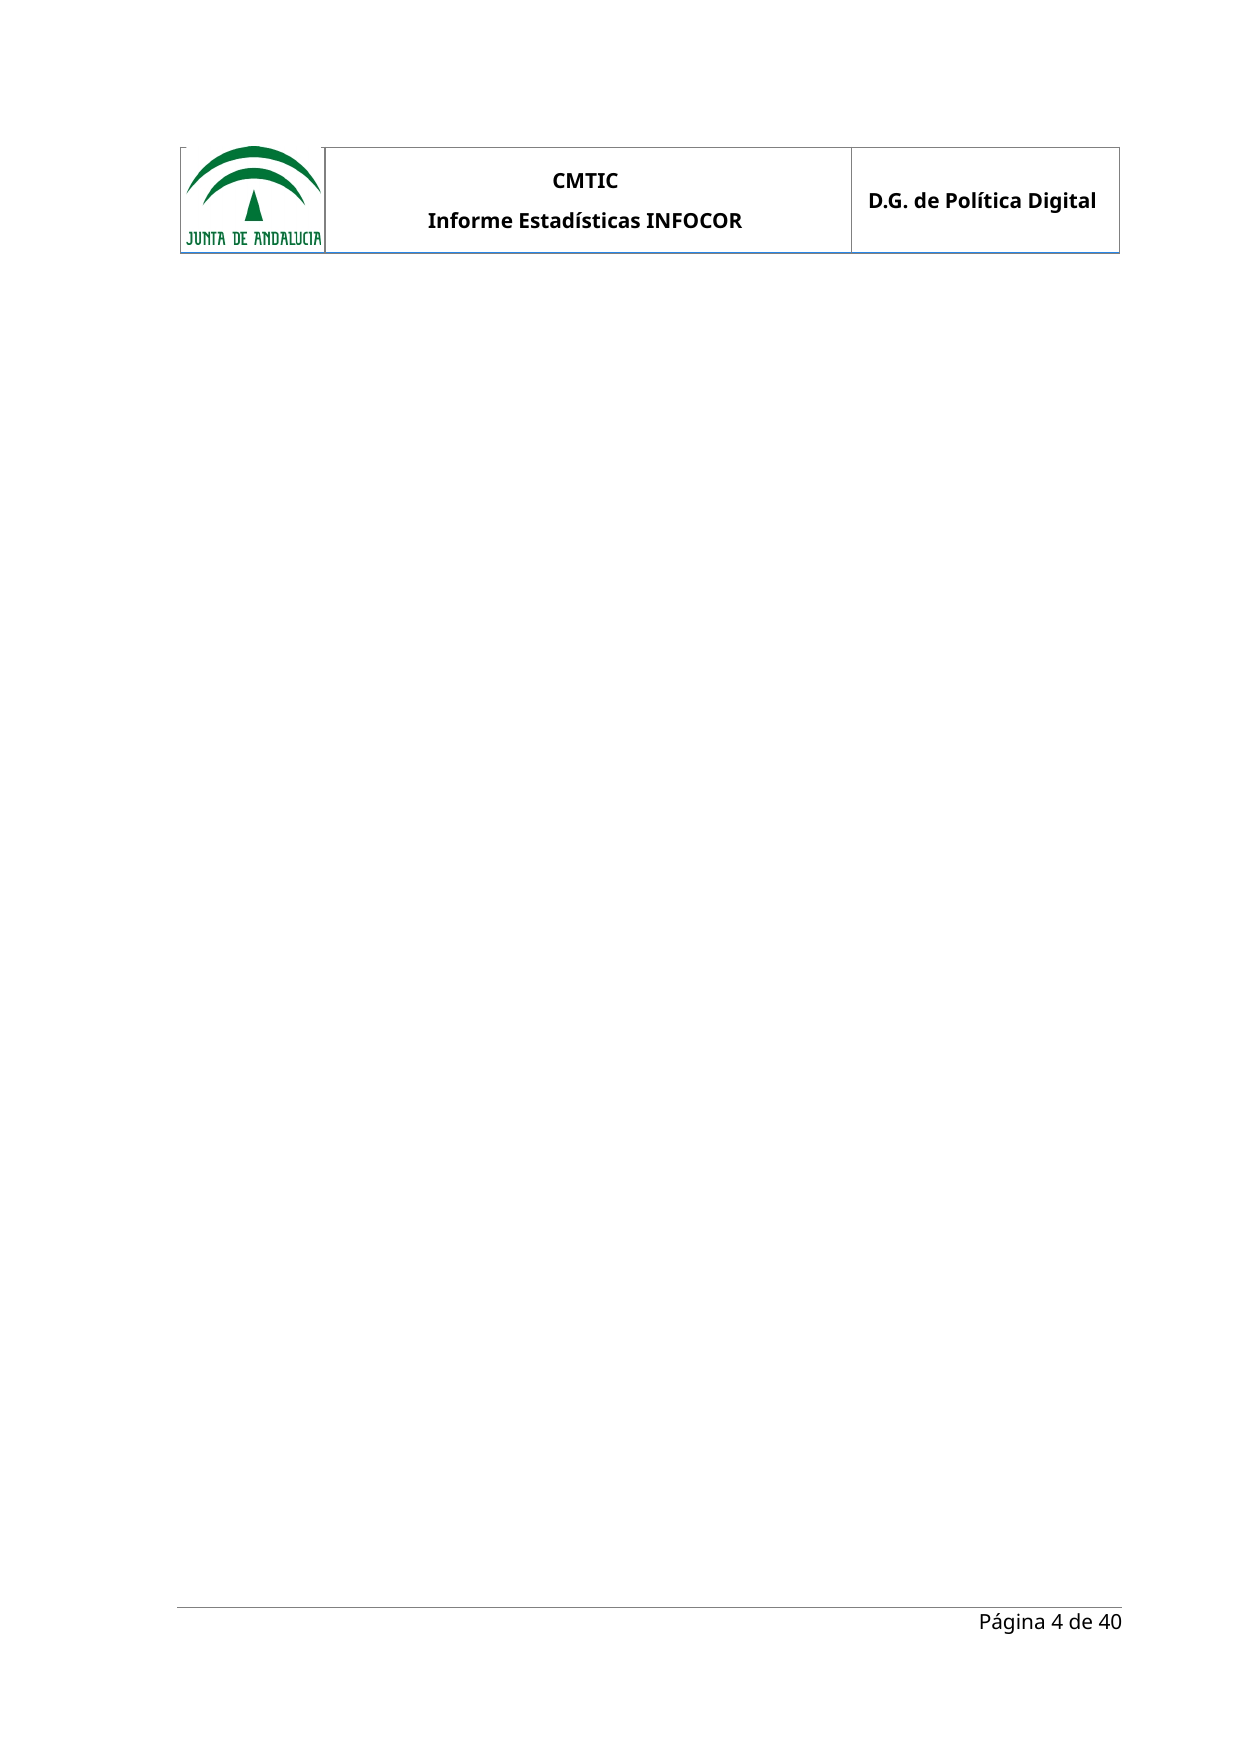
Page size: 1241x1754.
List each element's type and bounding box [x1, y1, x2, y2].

picture [186, 146, 321, 245]
